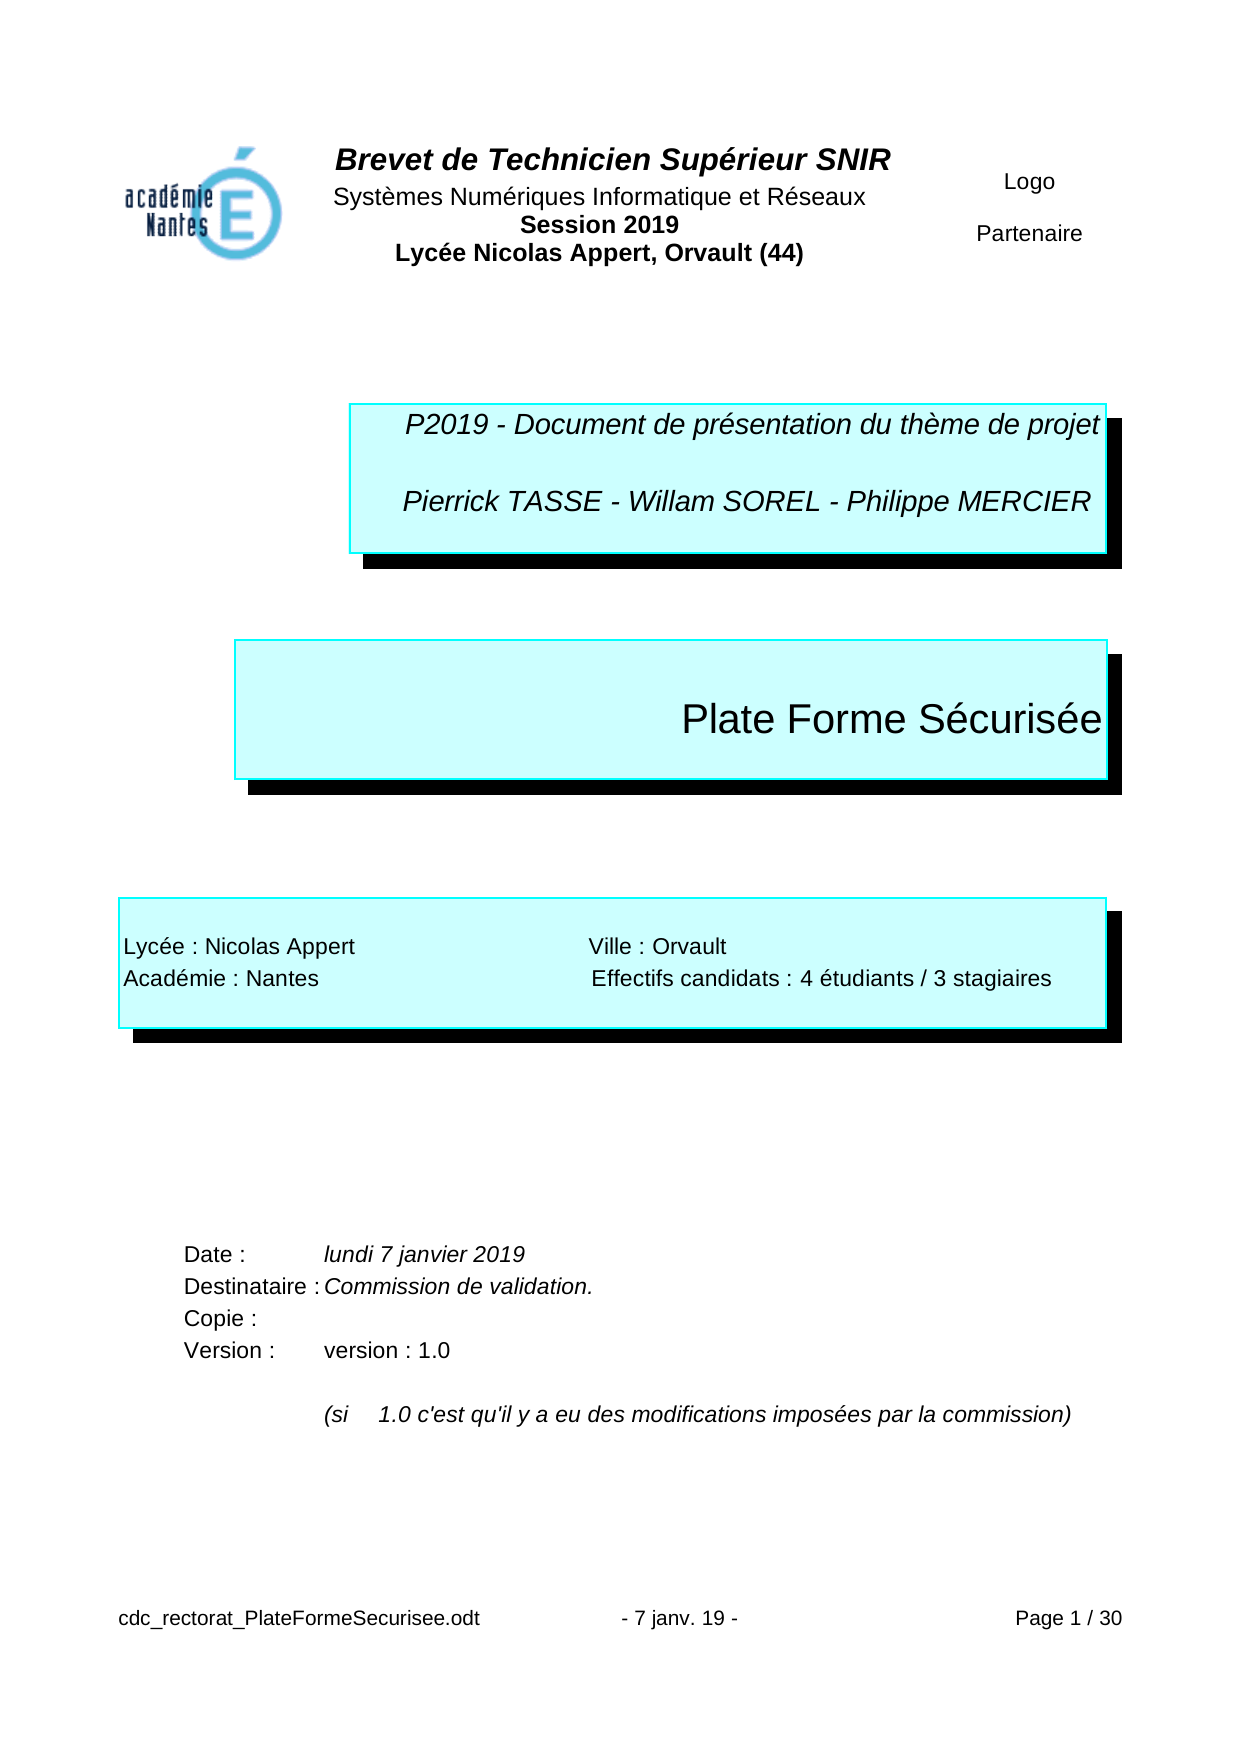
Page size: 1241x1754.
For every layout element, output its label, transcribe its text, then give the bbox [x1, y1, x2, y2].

text Destinataire : Commission de validation. [184, 1273, 1122, 1299]
text Date : lundi 7 janvier 2019 [184, 1241, 1122, 1267]
text Plate Forme Sécurisée [236, 691, 1106, 743]
text Version : version : 1.0 [184, 1337, 1122, 1363]
text Pierrick TASSE - Willam SOREL - Philippe MERCIER [351, 480, 1105, 517]
text Lycée : Nicolas Appert Ville : Orvault [120, 928, 1105, 959]
text Académie : Nantes Effectifs candidats : 4 étudiants / 3 stagiaires [120, 961, 1105, 992]
picture [124, 145, 284, 262]
text Copie : [184, 1305, 1122, 1331]
text P2019 - Document de présentation du thème de projet [351, 405, 1105, 441]
text (si  1.0 c'est qu'il y a eu des modifications imposées par la commission) [184, 1401, 1122, 1427]
